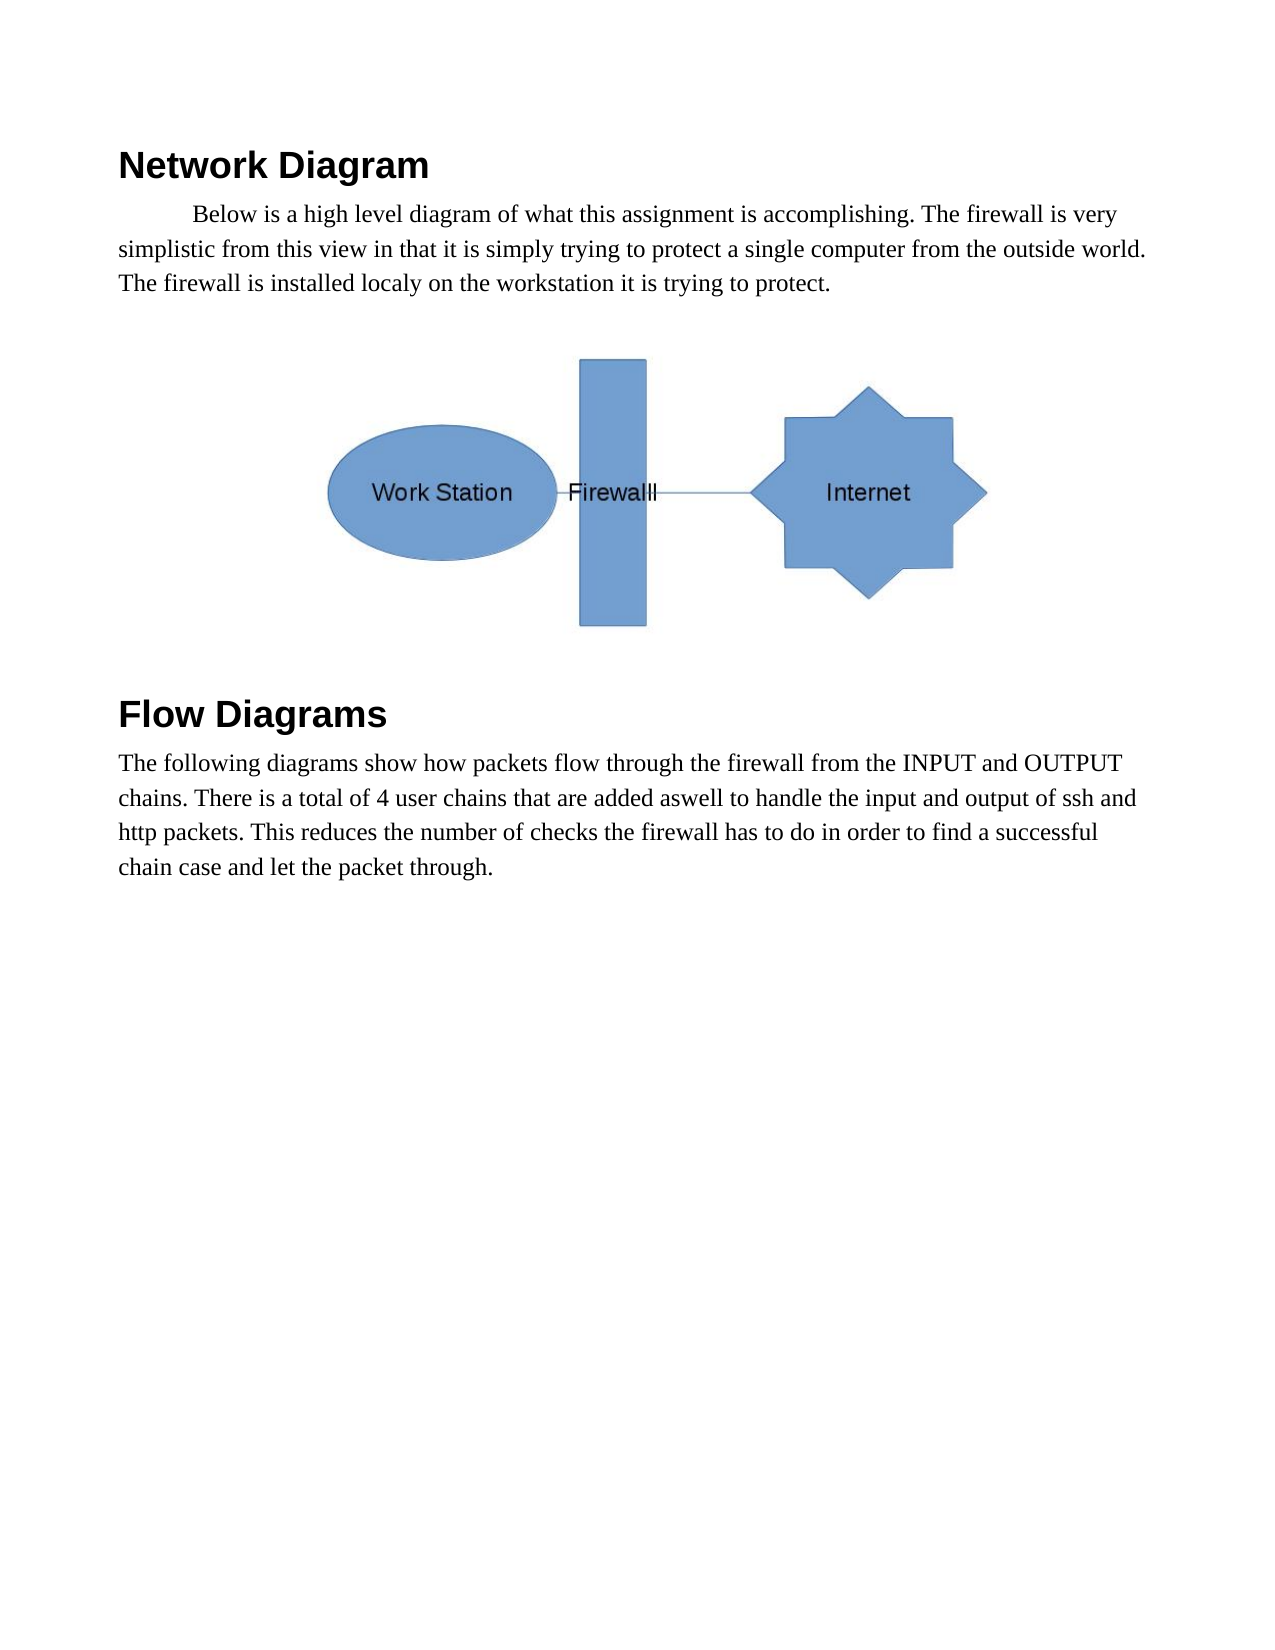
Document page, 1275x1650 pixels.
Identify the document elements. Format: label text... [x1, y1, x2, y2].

subtitle Flow Diagrams [118, 342, 1157, 736]
subtitle Network Diagram [118, 143, 1157, 187]
text Below is a high level diagram of what this assignment is accomplishing. The firewall is very simplistic from this view in that it is simply trying to protect a single computer from the outside world. The firewall is installed localy on the workstation it is trying to protect. [118, 199, 1157, 297]
picture [219, 317, 1055, 543]
text The following diagrams show how packets flow through the firewall from the INPUT and OUTPUT chains. There is a total of 4 user chains that are added aswell to handle the input and output of ssh and http packets. This reduces the number of checks the firewall has to do in order to find a successful chain case and let the packet through. [118, 748, 1157, 881]
